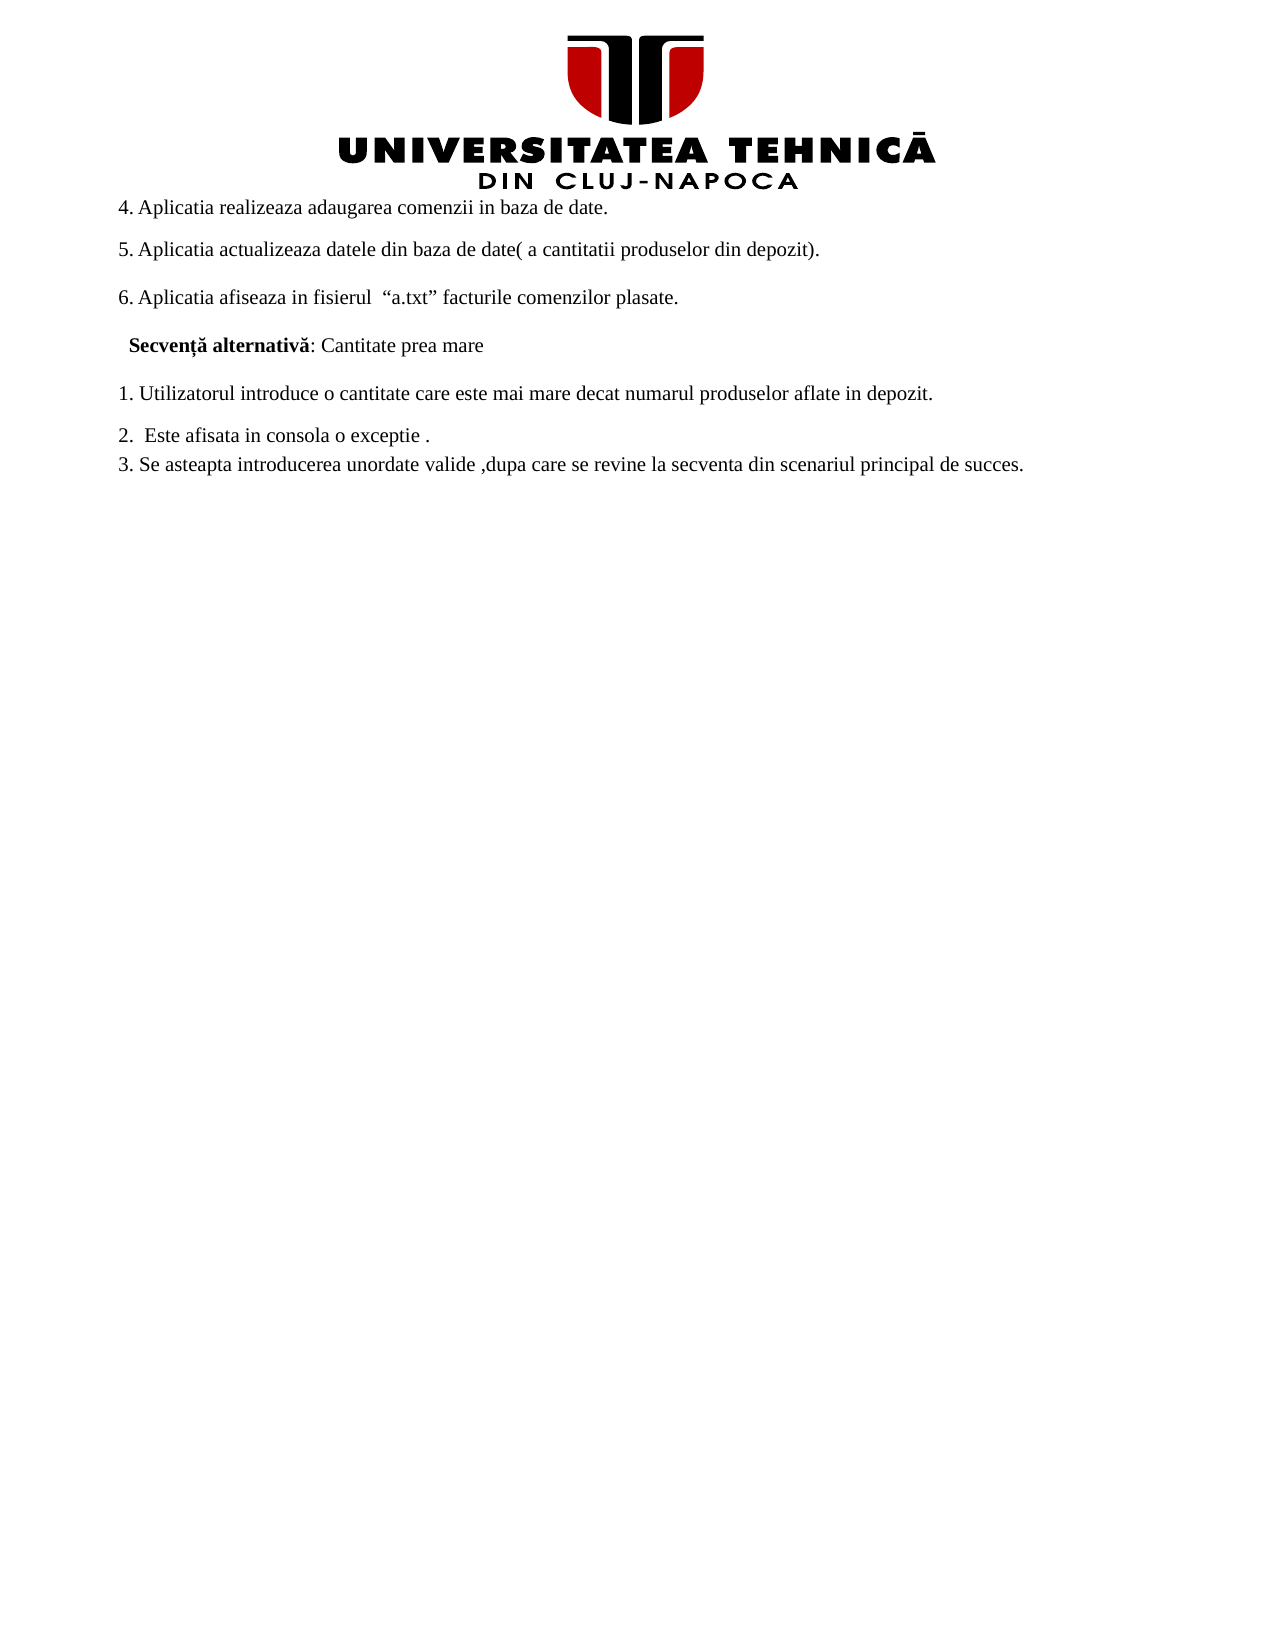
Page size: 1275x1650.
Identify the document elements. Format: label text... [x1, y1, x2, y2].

text 1. Utilizatorul introduce o cantitate care este mai mare decat numarul produselor aflate in depozit. [118, 381, 1157, 405]
text 4. Aplicatia realizeaza adaugarea comenzii in baza de date. [118, 195, 1157, 219]
list 2. Este afisata in consola o exceptie . [109, 423, 1157, 447]
text 6. Aplicatia afiseaza in fisierul “a.txt” facturile comenzilor plasate. [118, 285, 1157, 309]
text 5. Aplicatia actualizeaza datele din baza de date( a cantitatii produselor din depozit). [118, 237, 1157, 261]
text Secvență alternativă: Cantitate prea mare [118, 333, 1157, 357]
list 3. Se asteapta introducerea unordate valide ,dupa care se revine la secventa din scenariul principal de succes. [109, 452, 1157, 476]
